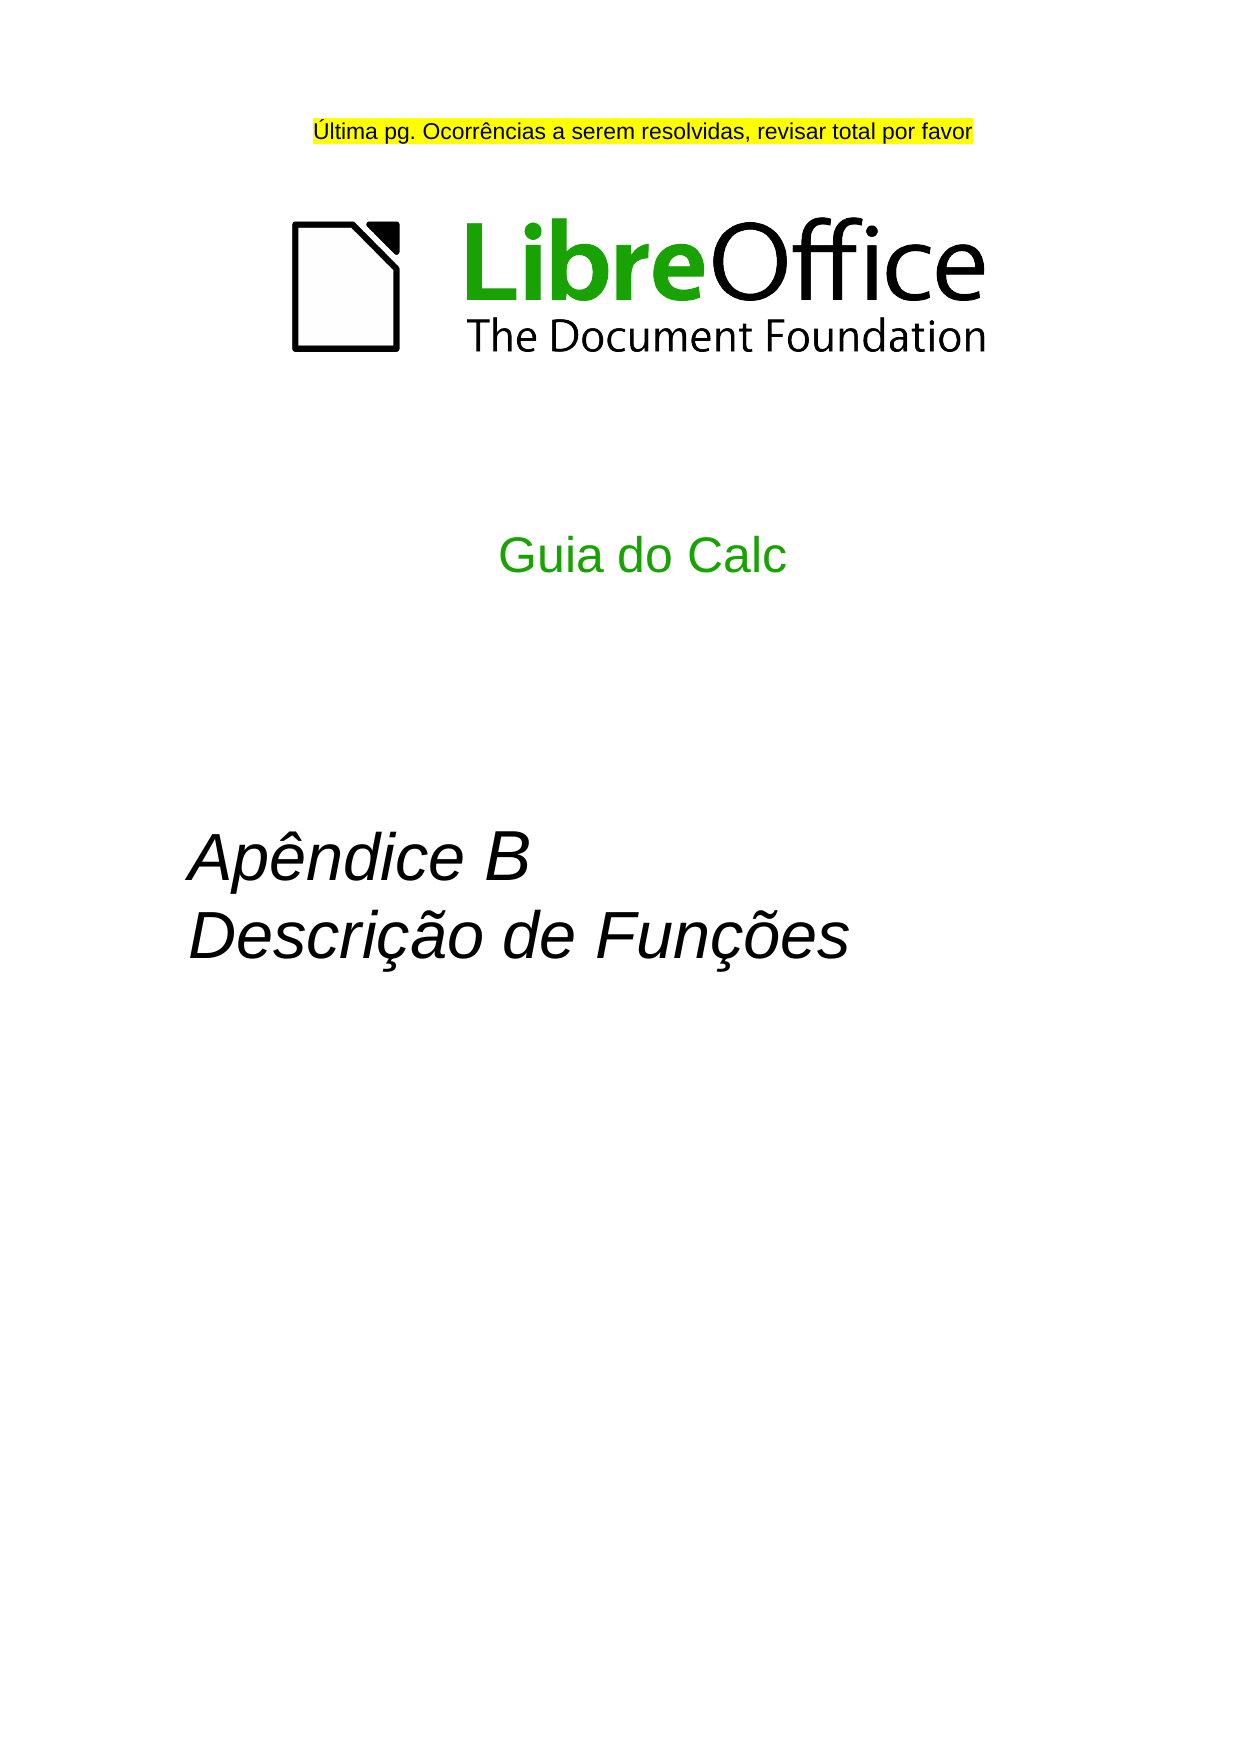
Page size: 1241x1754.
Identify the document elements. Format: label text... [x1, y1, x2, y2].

picture [250, 186, 1035, 387]
text Guia do Calc [188, 526, 1098, 583]
text Última pg. Ocorrências a serem resolvidas, revisar total por favor [188, 118, 1098, 144]
subtitle Apêndice B Descrição de Funções [188, 814, 1098, 972]
